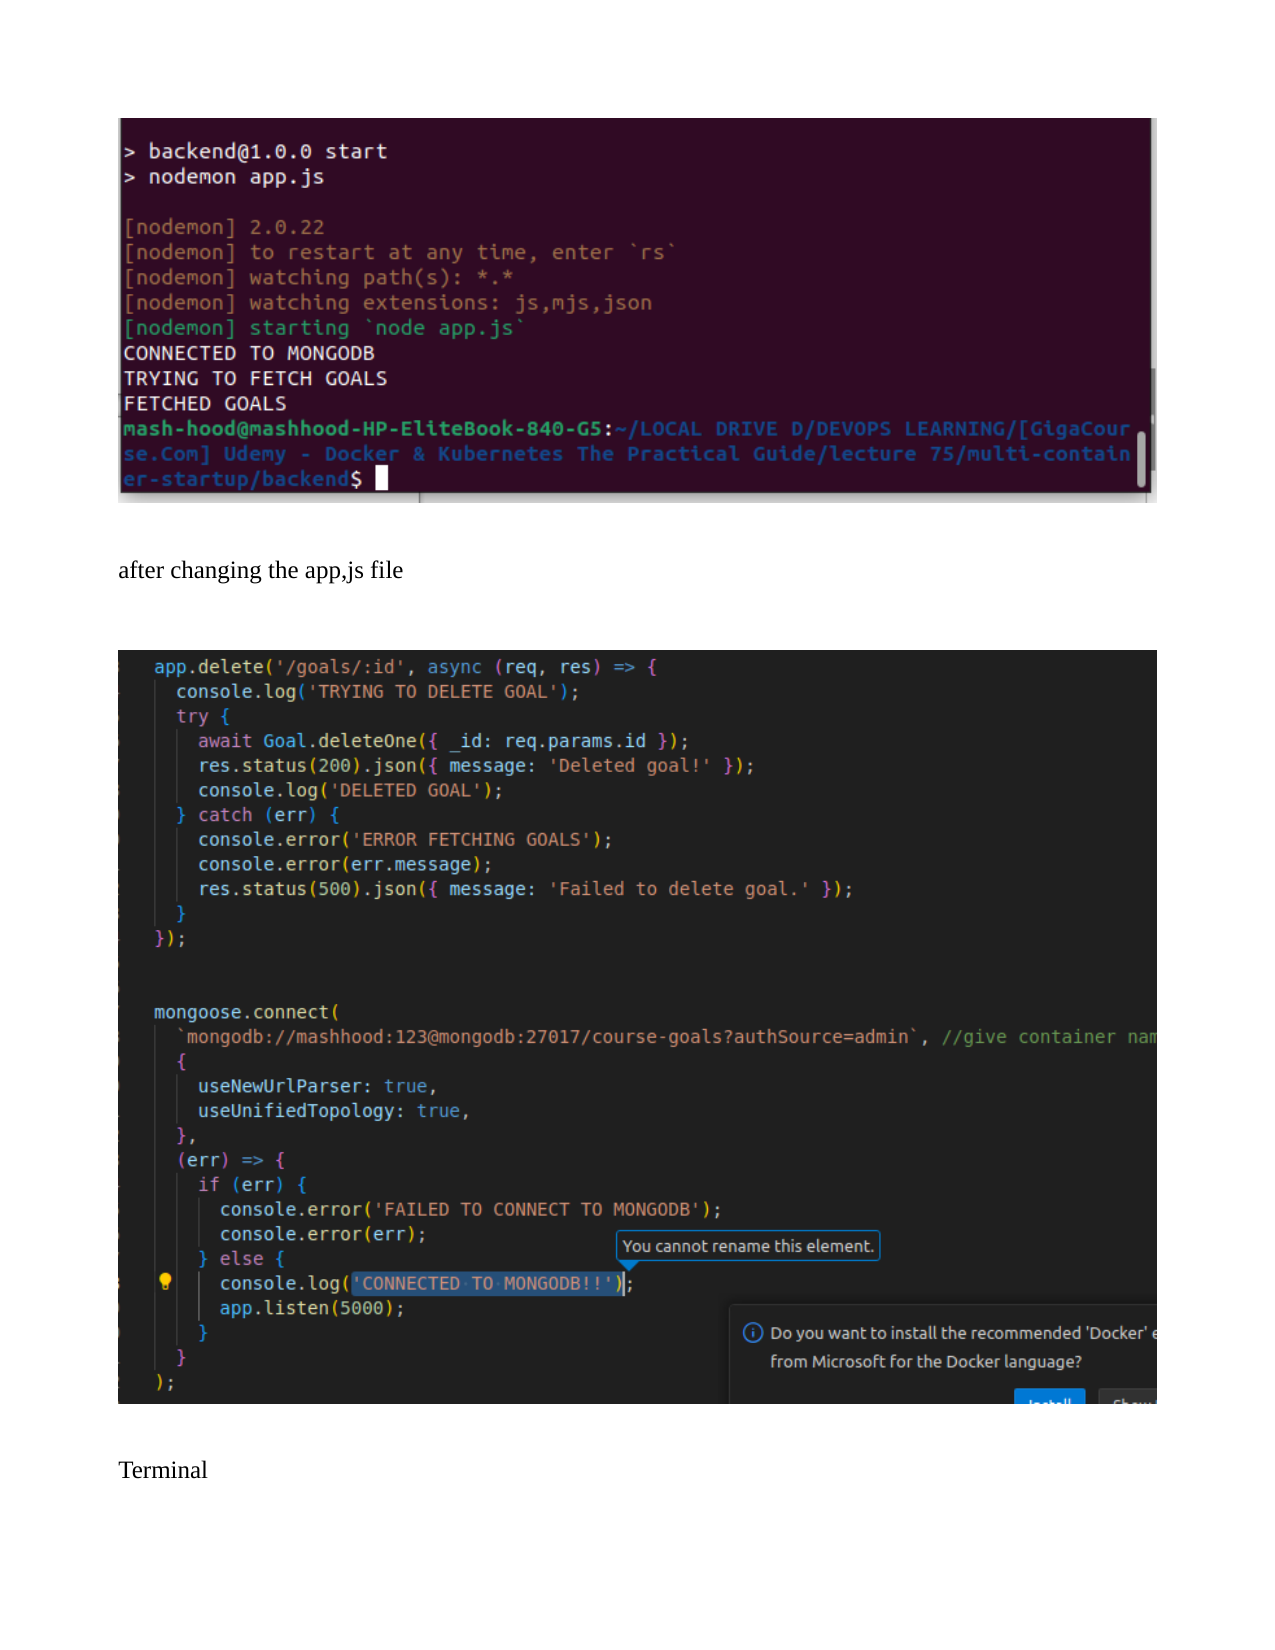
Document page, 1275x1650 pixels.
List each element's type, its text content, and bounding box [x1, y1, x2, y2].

picture [118, 650, 1157, 1404]
text after changing the app,js file [118, 555, 1157, 584]
picture [118, 118, 1157, 503]
text Terminal [118, 1455, 1157, 1484]
